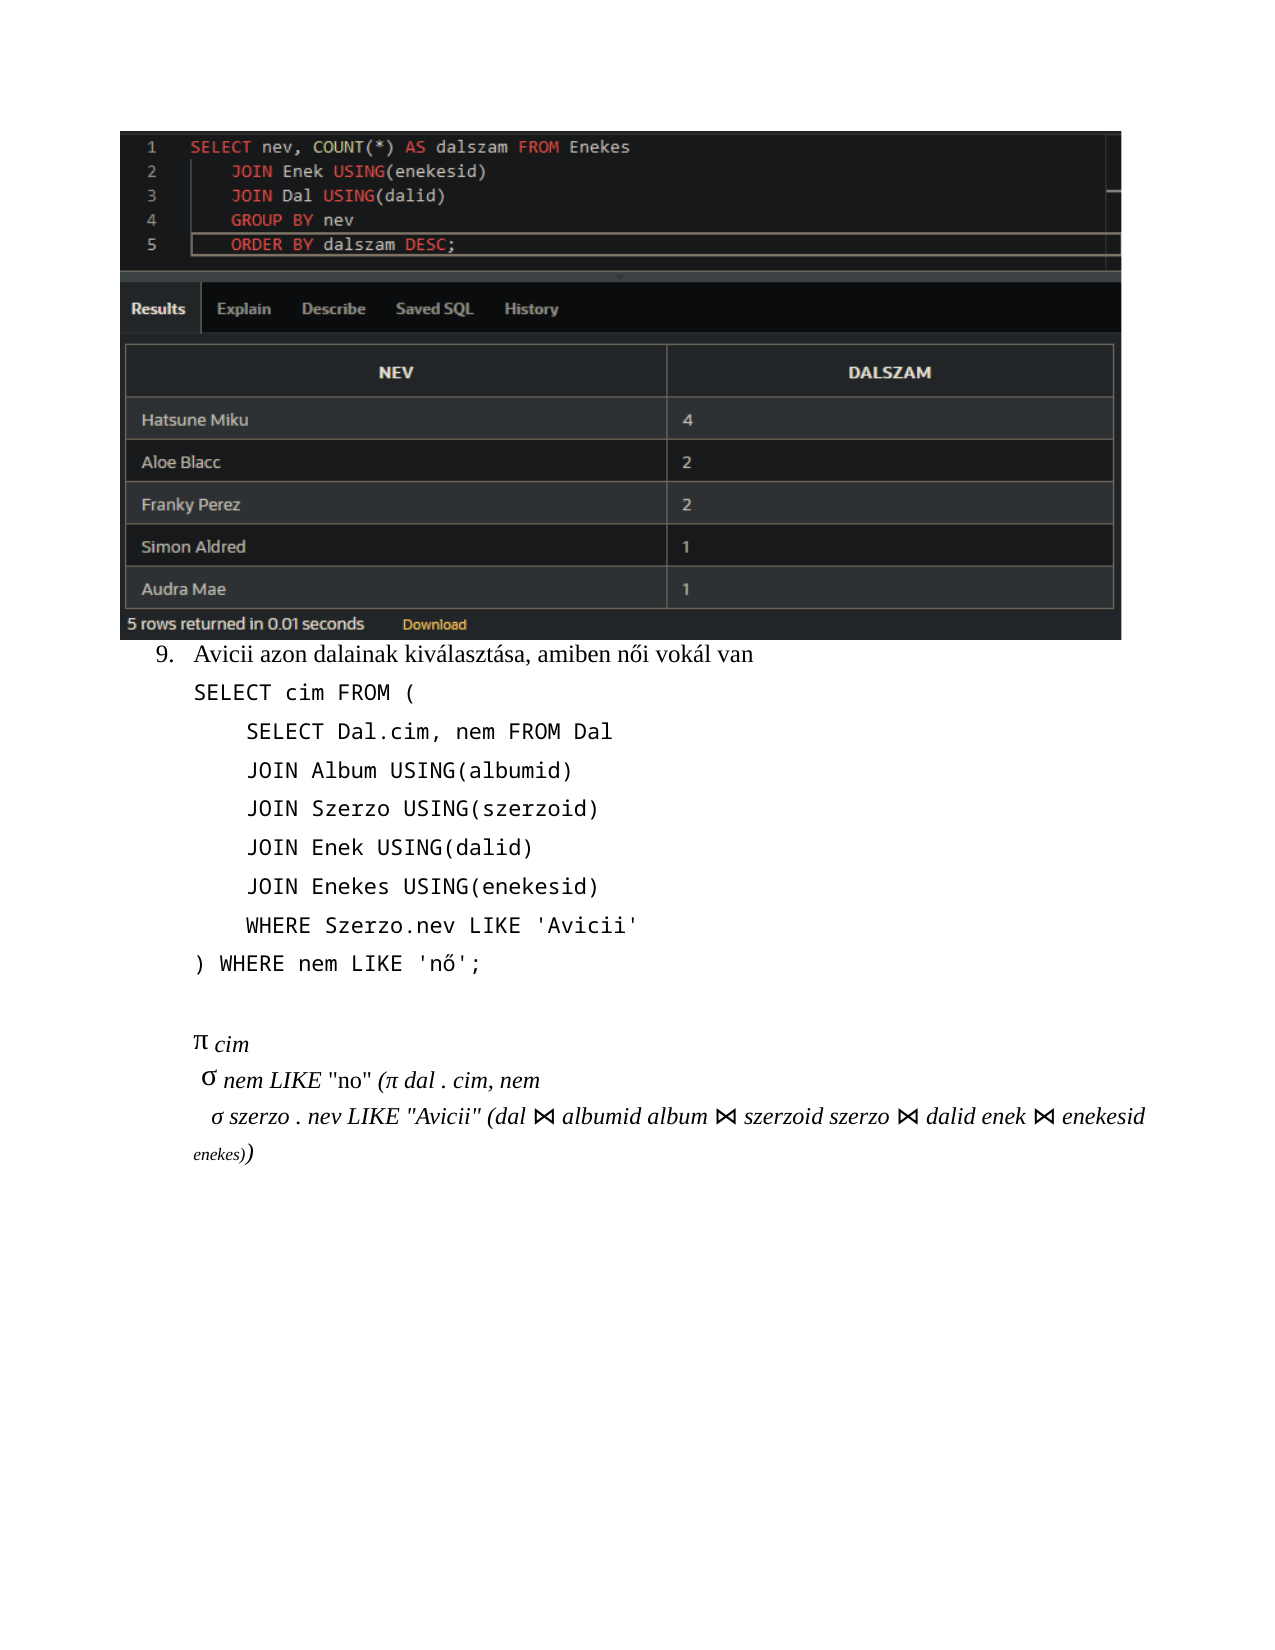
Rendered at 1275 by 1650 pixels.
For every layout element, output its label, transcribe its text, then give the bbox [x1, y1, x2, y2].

list JOIN Enek USING(dalid) [156, 832, 1157, 862]
list Avicii azon dalainak kiválasztása, amiben női vokál van [156, 118, 1157, 668]
list ) WHERE nem LIKE 'nő'; [156, 948, 1157, 978]
list π cim σ nem LIKE "no" (π dal . cim, nem σ szerzo . nev LIKE "Avicii" (dal ⋈ albumid album ⋈ szerzoid szerzo ⋈ dalid enek ⋈ enekesid enekes)) [156, 1021, 1157, 1166]
picture [120, 131, 1122, 640]
list JOIN Szerzo USING(szerzoid) [156, 793, 1157, 823]
list WHERE Szerzo.nev LIKE 'Avicii' [156, 909, 1157, 939]
list SELECT cim FROM ( [156, 677, 1157, 707]
list JOIN Enekes USING(enekesid) [156, 871, 1157, 901]
list JOIN Album USING(albumid) [156, 754, 1157, 784]
list SELECT Dal.cim, nem FROM Dal [156, 716, 1157, 746]
